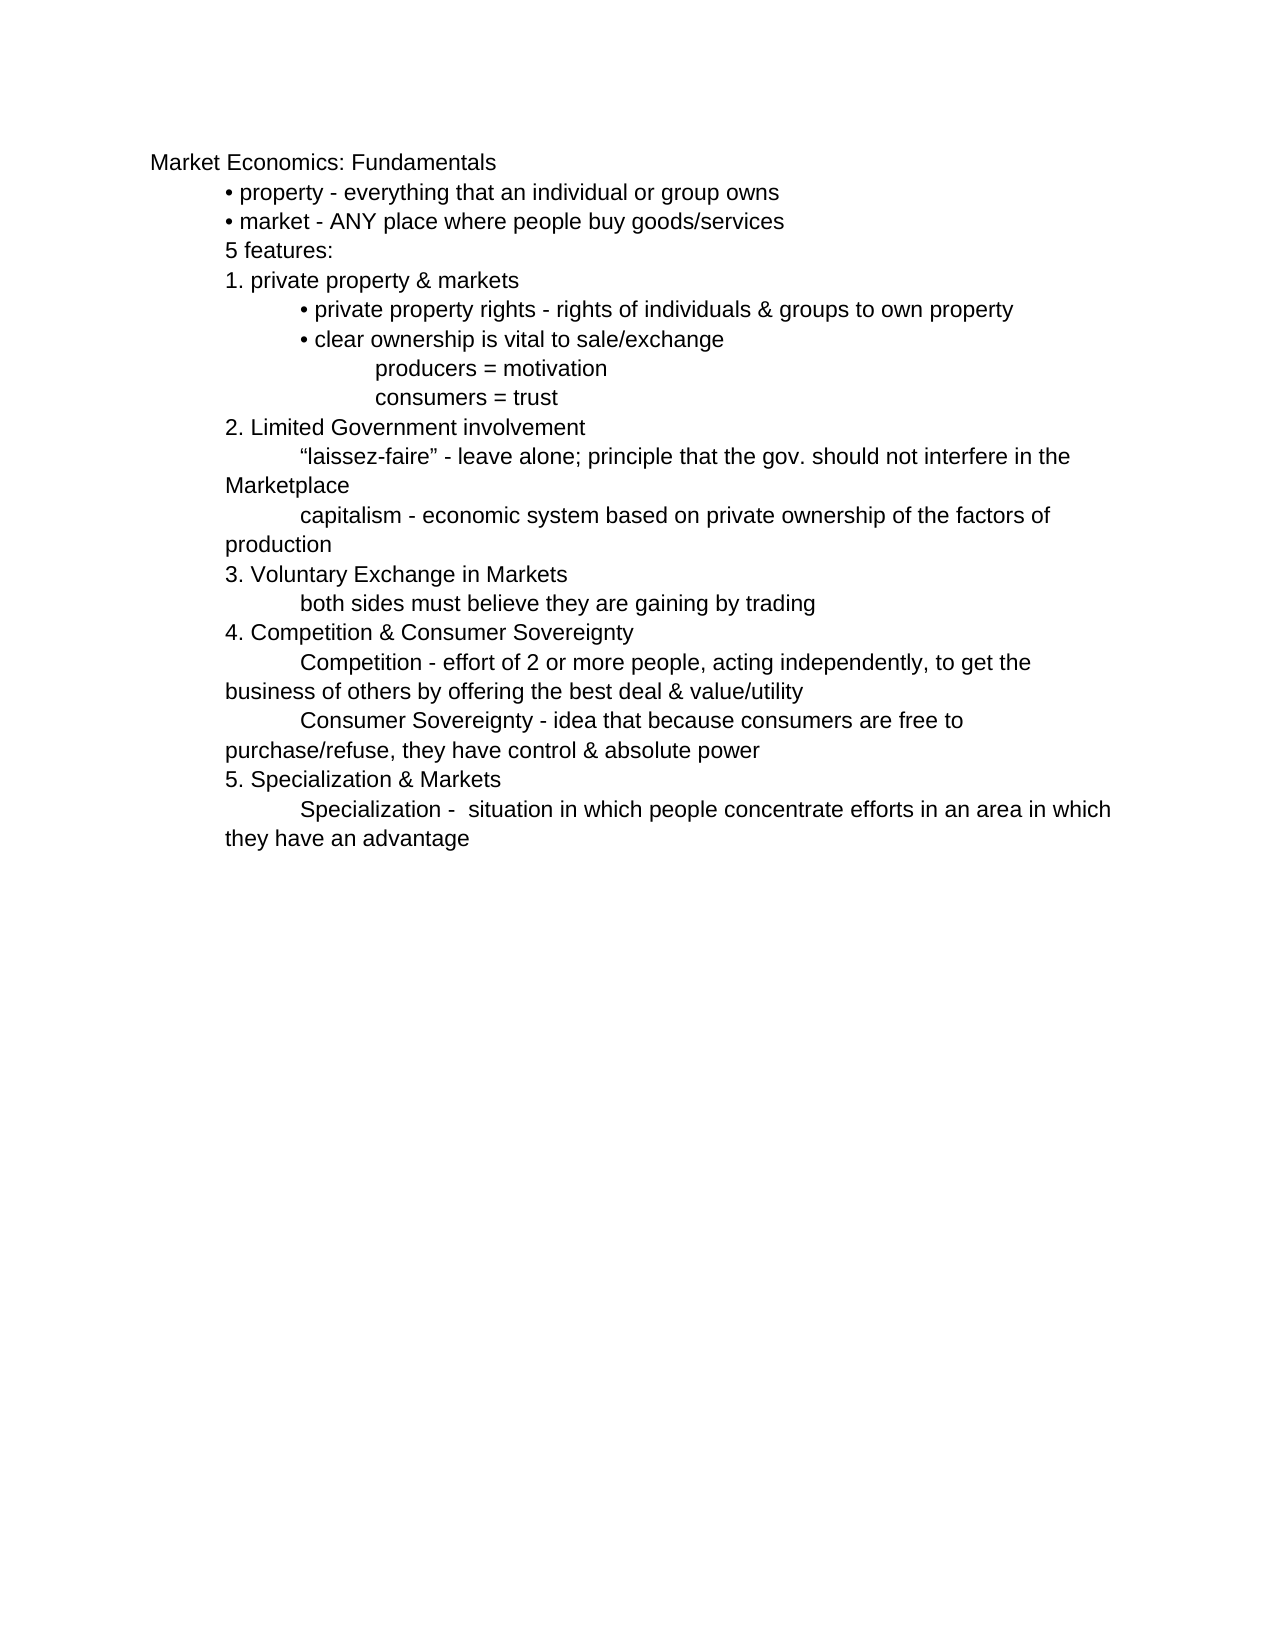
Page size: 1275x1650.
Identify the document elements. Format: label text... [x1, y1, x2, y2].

text • market - ANY place where people buy goods/services [150, 209, 1125, 234]
text Competition - effort of 2 or more people, acting independently, to get the business of others by offering the best deal & value/utility [225, 649, 1125, 704]
text Consumer Sovereignty - idea that because consumers are free to purchase/refuse, they have control & absolute power [225, 708, 1125, 763]
text both sides must believe they are gaining by trading [225, 591, 1125, 616]
text 5 features: [150, 238, 1125, 264]
text • private property rights - rights of individuals & groups to own property [225, 297, 1125, 322]
text producers = motivation [225, 356, 1125, 381]
text Specialization - situation in which people concentrate efforts in an area in which they have an advantage [225, 796, 1125, 851]
text 5. Specialization & Markets [225, 767, 1125, 792]
text 1. private property & markets [225, 267, 1125, 293]
text consumers = trust [225, 385, 1125, 411]
text 3. Voluntary Exchange in Markets [225, 561, 1125, 587]
text • property - everything that an individual or group owns [150, 179, 1125, 205]
text “laissez-faire” - leave alone; principle that the gov. should not interfere in the Marketplace [225, 444, 1125, 499]
text • clear ownership is vital to sale/exchange [225, 326, 1125, 352]
text 2. Limited Government involvement [225, 414, 1125, 440]
text capitalism - economic system based on private ownership of the factors of production [225, 502, 1125, 557]
text Market Economics: Fundamentals [150, 150, 1125, 176]
text 4. Competition & Consumer Sovereignty [225, 620, 1125, 646]
